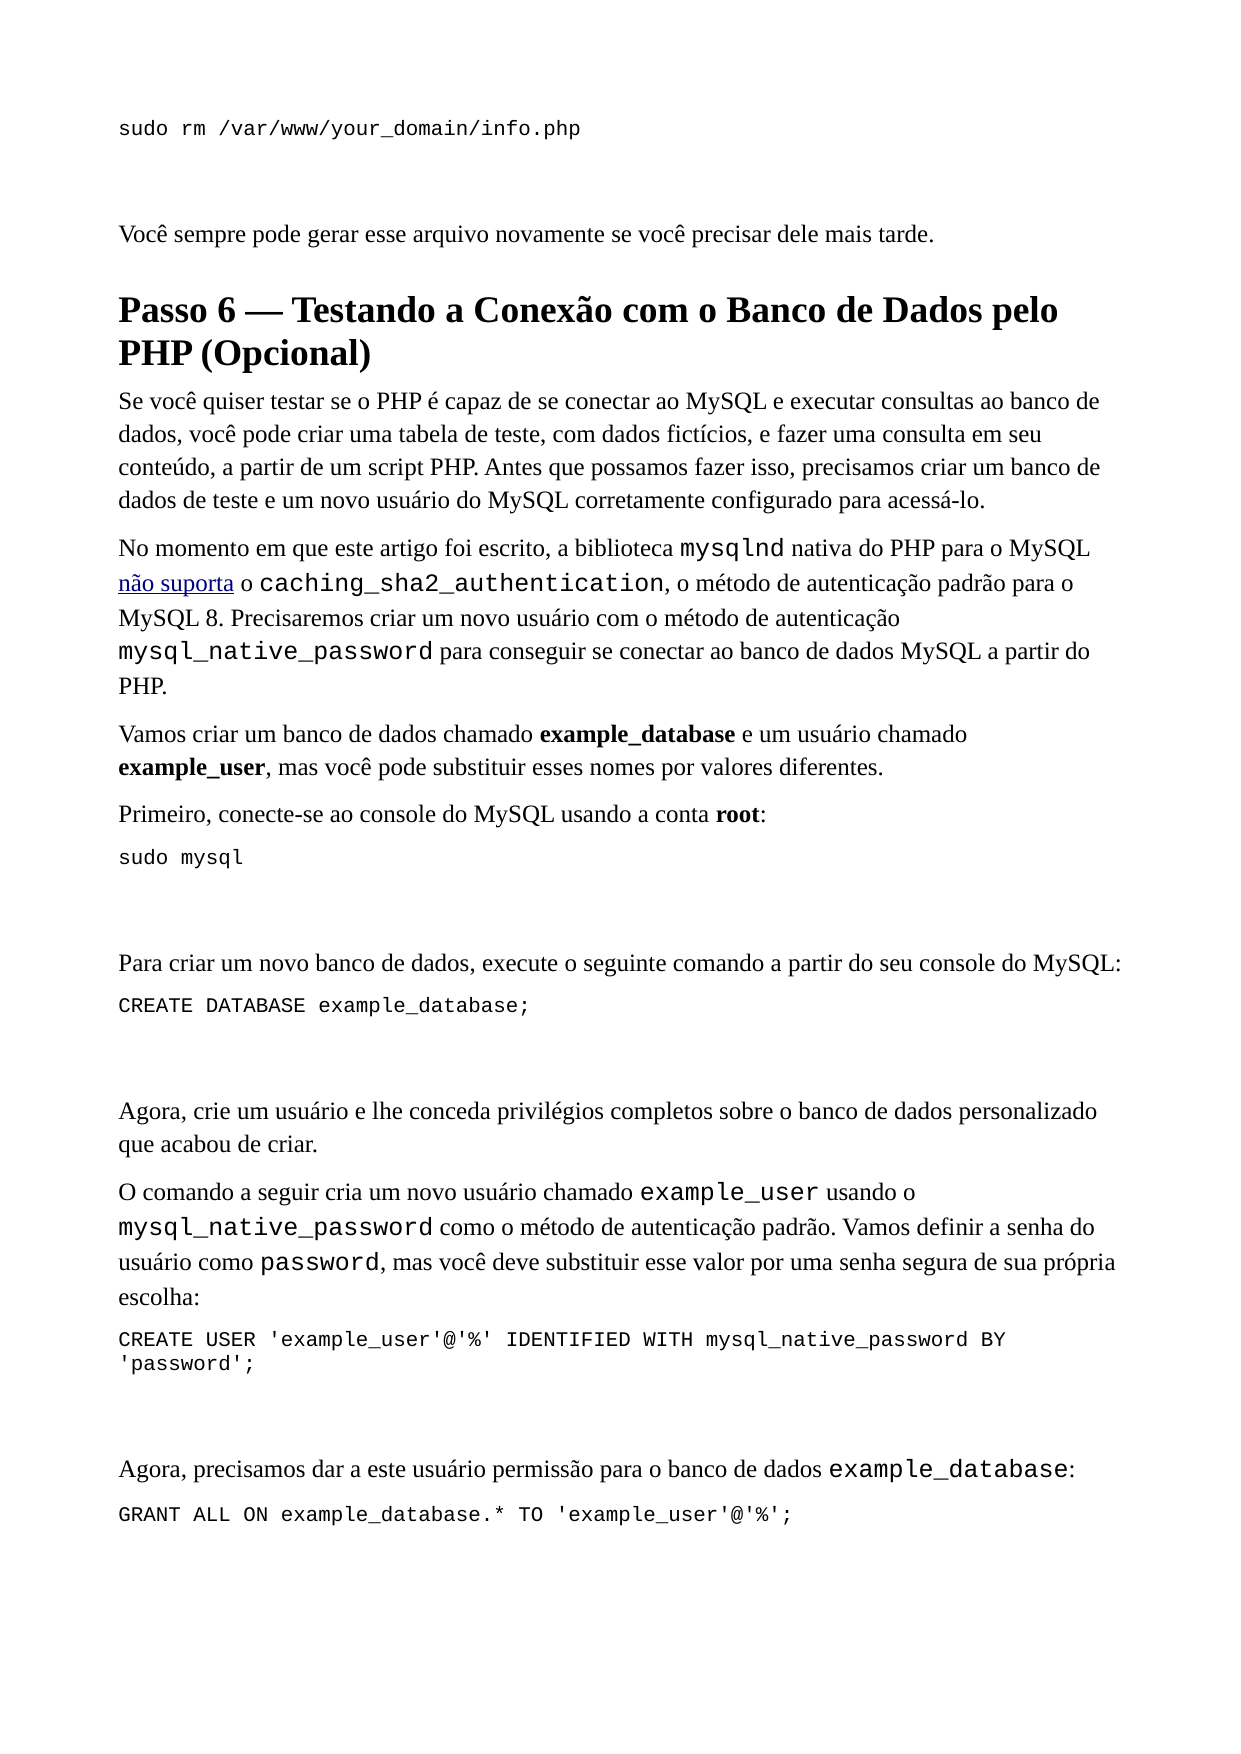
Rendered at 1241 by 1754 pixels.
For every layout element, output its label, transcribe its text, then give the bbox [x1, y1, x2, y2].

text O comando a seguir cria um novo usuário chamado example_user usando o mysql_native_password como o método de autenticação padrão. Vamos definir a senha do usuário como password, mas você deve substituir esse valor por uma senha segura de sua própria escolha: [118, 1177, 1122, 1311]
text Agora, precisamos dar a este usuário permissão para o banco de dados example_database: [118, 1454, 1122, 1485]
text Primeiro, conecte-se ao console do MySQL usando a conta root: [118, 799, 1122, 828]
text sudo rm /var/www/your_domain/info.php [118, 118, 1122, 142]
subtitle Passo 6 — Testando a Conexão com o Banco de Dados pelo PHP (Opcional) [118, 287, 1122, 373]
text Vamos criar um banco de dados chamado example_database e um usuário chamado example_user, mas você pode substituir esses nomes por valores diferentes. [118, 719, 1122, 780]
text No momento em que este artigo foi escrito, a biblioteca mysqlnd nativa do PHP para o MySQL não suporta o caching_sha2_authentication, o método de autenticação padrão para o MySQL 8. Precisaremos criar um novo usuário com o método de autenticação mysql_native_password para conseguir se conectar ao banco de dados MySQL a partir do PHP. [118, 533, 1122, 700]
text Agora, crie um usuário e lhe conceda privilégios completos sobre o banco de dados personalizado que acabou de criar. [118, 1096, 1122, 1158]
text Você sempre pode gerar esse arquivo novamente se você precisar dele mais tarde. [118, 219, 1122, 248]
text CREATE DATABASE example_database; [118, 995, 1122, 1019]
text Para criar um novo banco de dados, execute o seguinte comando a partir do seu console do MySQL: [118, 948, 1122, 976]
text CREATE USER 'example_user'@'%' IDENTIFIED WITH mysql_native_password BY 'password'; [118, 1329, 1122, 1377]
text Se você quiser testar se o PHP é capaz de se conectar ao MySQL e executar consultas ao banco de dados, você pode criar uma tabela de teste, com dados fictícios, e fazer uma consulta em seu conteúdo, a partir de um script PHP. Antes que possamos fazer isso, precisamos criar um banco de dados de teste e um novo usuário do MySQL corretamente configurado para acessá-lo. [118, 386, 1122, 514]
text GRANT ALL ON example_database.* TO 'example_user'@'%'; [118, 1504, 1122, 1527]
text sudo mysql [118, 847, 1122, 871]
